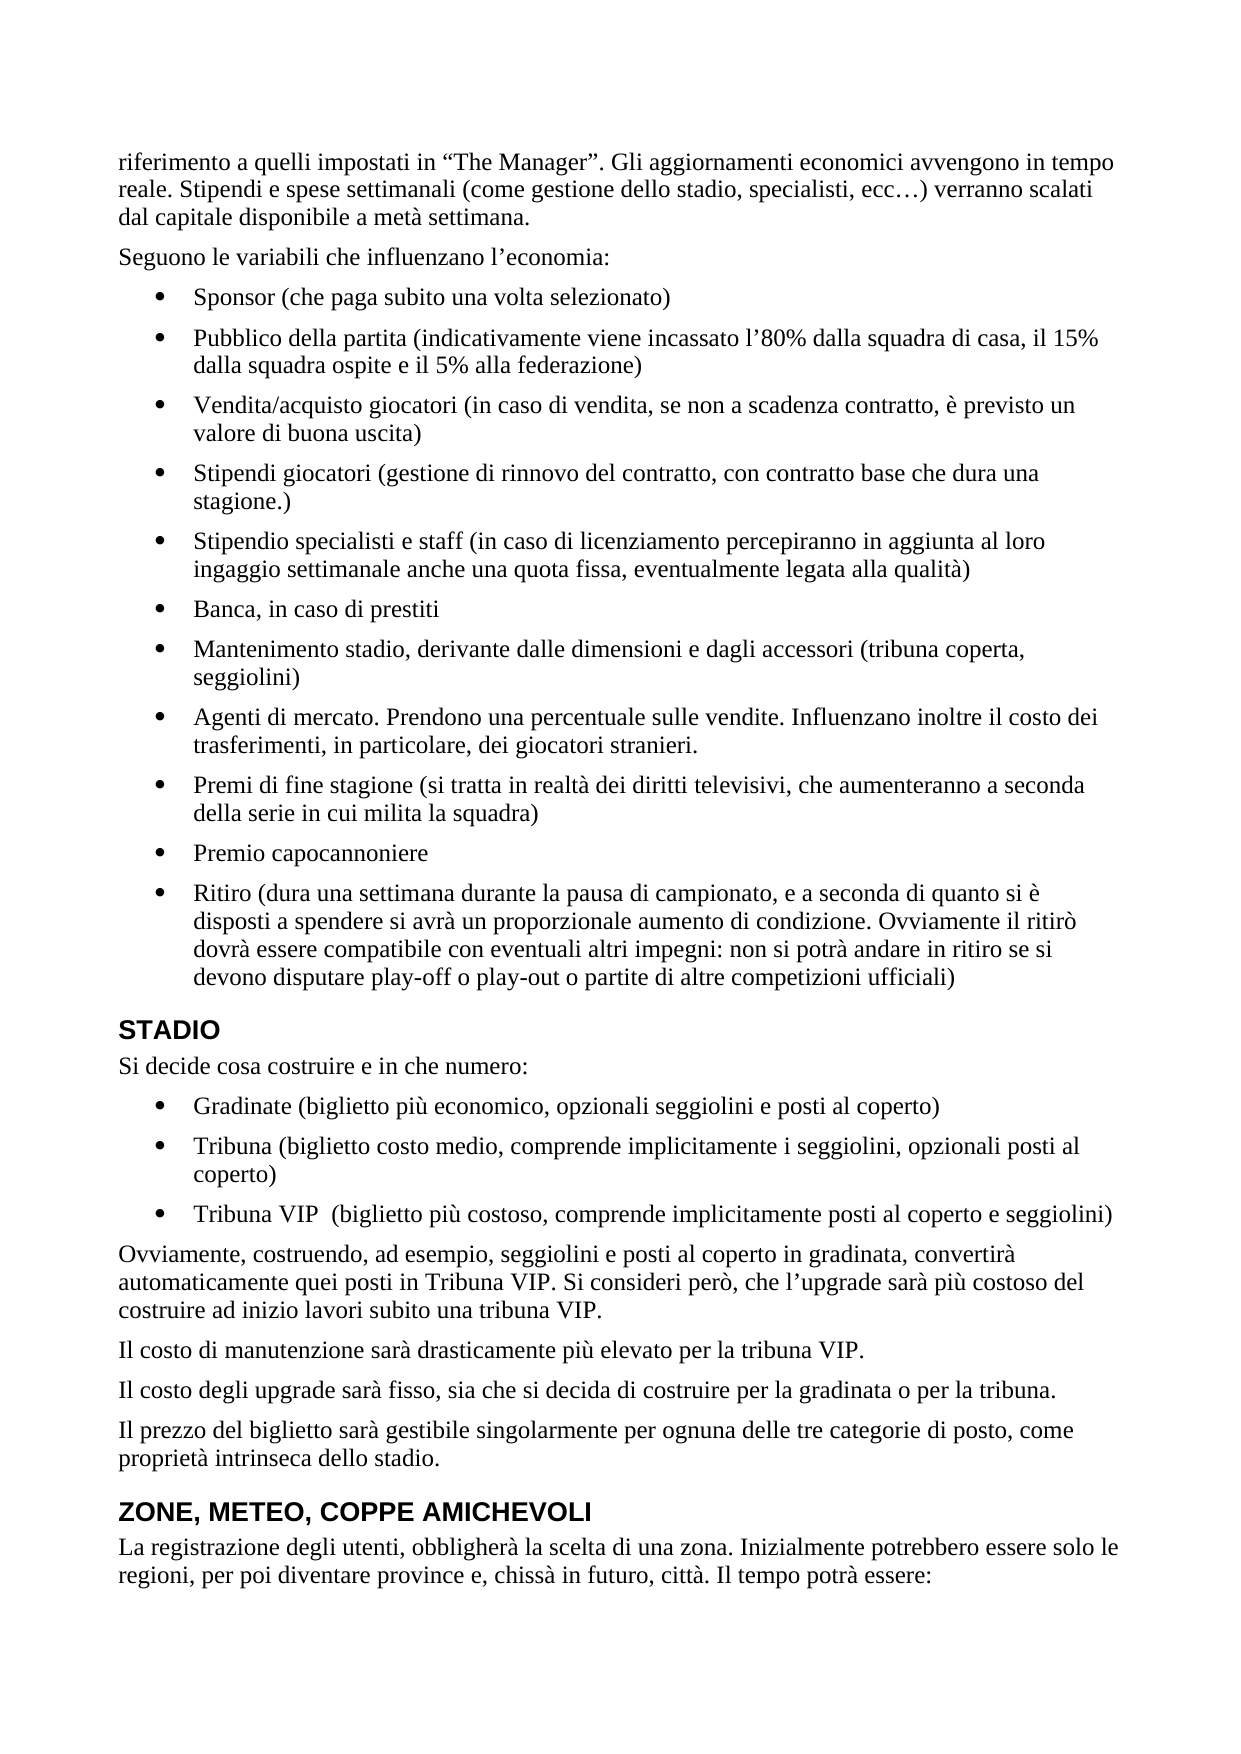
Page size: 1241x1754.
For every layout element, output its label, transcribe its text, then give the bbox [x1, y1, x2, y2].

text Il costo di manutenzione sarà drasticamente più elevato per la tribuna VIP. [118, 1336, 1122, 1364]
list Tribuna (biglietto costo medio, comprende implicitamente i seggiolini, opzionali posti al coperto) [156, 1132, 1122, 1188]
list Stipendi giocatori (gestione di rinnovo del contratto, con contratto base che dura una stagione.) [156, 459, 1122, 515]
list Ritiro (dura una settimana durante la pausa di campionato, e a seconda di quanto si è disposti a spendere si avrà un proporzionale aumento di condizione. Ovviamente il ritirò dovrà essere compatibile con eventuali altri impegni: non si potrà andare in ritiro se si devono disputare play-off o play-out o partite di altre competizioni ufficiali) [156, 879, 1122, 990]
list Gradinate (biglietto più economico, opzionali seggiolini e posti al coperto) [156, 1092, 1122, 1120]
list Vendita/acquisto giocatori (in caso di vendita, se non a scadenza contratto, è previsto un valore di buona uscita) [156, 392, 1122, 447]
list Agenti di mercato. Prendono una percentuale sulle vendite. Influenzano inoltre il costo dei trasferimenti, in particolare, dei giocatori stranieri. [156, 703, 1122, 759]
list Tribuna VIP (biglietto più costoso, comprende implicitamente posti al coperto e seggiolini) [156, 1200, 1122, 1228]
text Si decide cosa costruire e in che numero: [118, 1052, 1122, 1079]
list Banca, in caso di prestiti [156, 595, 1122, 623]
text riferimento a quelli impostati in “The Manager”. Gli aggiornamenti economici avvengono in tempo reale. Stipendi e spese settimanali (come gestione dello stadio, specialisti, ecc…) verranno scalati dal capitale disponibile a metà settimana. [118, 148, 1122, 231]
list Mantenimento stadio, derivante dalle dimensioni e dagli accessori (tribuna coperta, seggiolini) [156, 636, 1122, 691]
subtitle STADIO [118, 1015, 1122, 1046]
list Premio capocannoniere [156, 839, 1122, 867]
text Il costo degli upgrade sarà fisso, sia che si decida di costruire per la gradinata o per la tribuna. [118, 1376, 1122, 1404]
text Il prezzo del biglietto sarà gestibile singolarmente per ognuna delle tre categorie di posto, come proprietà intrinseca dello stadio. [118, 1416, 1122, 1472]
text La registrazione degli utenti, obbligherà la scelta di una zona. Inizialmente potrebbero essere solo le regioni, per poi diventare province e, chissà in futuro, città. Il tempo potrà essere: [118, 1533, 1122, 1589]
text Ovviamente, costruendo, ad esempio, seggiolini e posti al coperto in gradinata, convertirà automaticamente quei posti in Tribuna VIP. Si consideri però, che l’upgrade sarà più costoso del costruire ad inizio lavori subito una tribuna VIP. [118, 1240, 1122, 1323]
list Premi di fine stagione (si tratta in realtà dei diritti televisivi, che aumenteranno a seconda della serie in cui milita la squadra) [156, 771, 1122, 827]
list Stipendio specialisti e staff (in caso di licenziamento percepiranno in aggiunta al loro ingaggio settimanale anche una quota fissa, eventualmente legata alla qualità) [156, 527, 1122, 583]
list Sponsor (che paga subito una volta selezionato) [156, 283, 1122, 311]
subtitle ZONE, METEO, COPPE AMICHEVOLI [118, 1497, 1122, 1527]
text Seguono le variabili che influenzano l’economia: [118, 243, 1122, 271]
list Pubblico della partita (indicativamente viene incassato l’80% dalla squadra di casa, il 15% dalla squadra ospite e il 5% alla federazione) [156, 324, 1122, 379]
